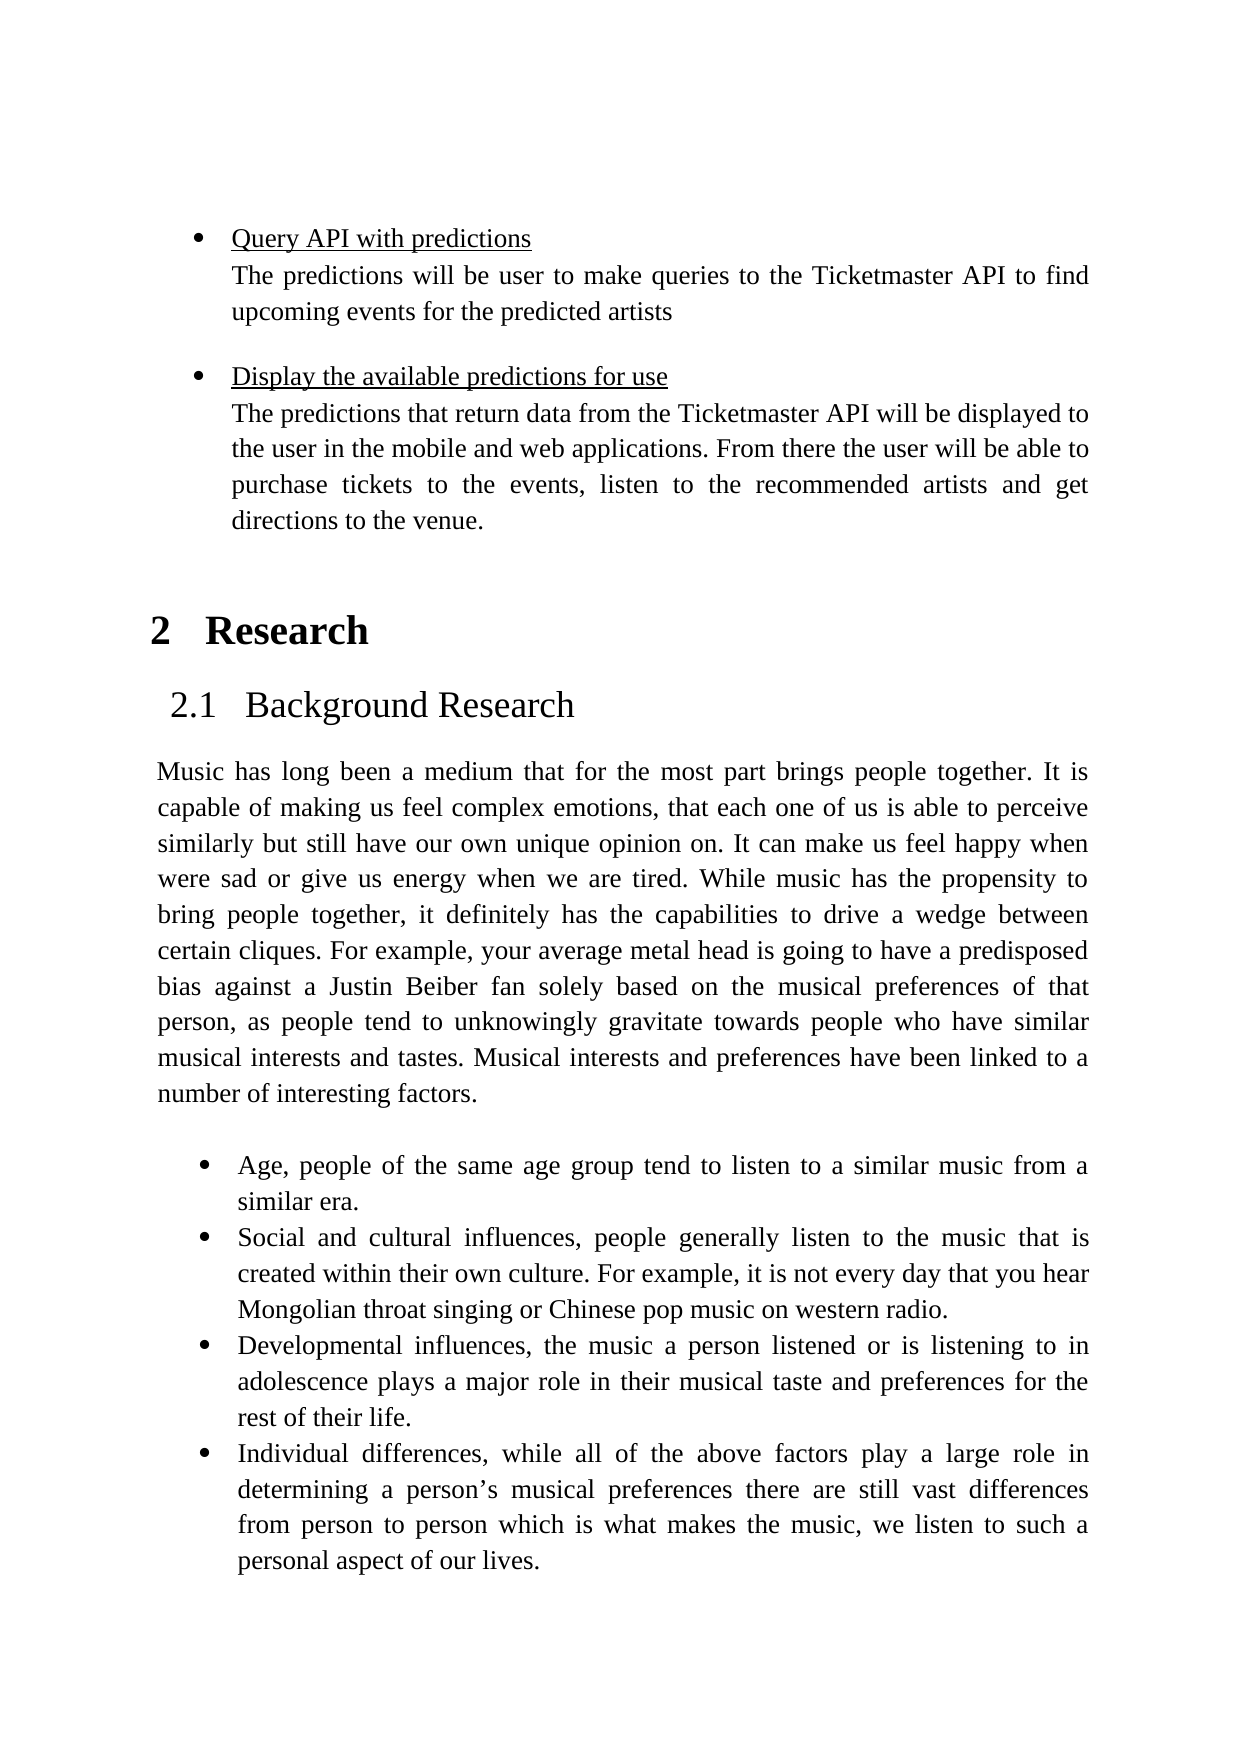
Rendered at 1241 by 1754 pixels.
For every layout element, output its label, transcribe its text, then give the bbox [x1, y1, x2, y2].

list Age, people of the same age group tend to listen to a similar music from a similar era. [200, 1149, 1090, 1216]
subtitle Background Research [170, 683, 1090, 726]
subtitle Research [150, 606, 1090, 653]
list The predictions will be user to make queries to the Ticketmaster API to find upcoming events for the predicted artists [231, 259, 1090, 326]
list Display the available predictions for use [194, 360, 1090, 391]
list Developmental influences, the music a person listened or is listening to in adolescence plays a major role in their musical taste and preferences for the rest of their life. [200, 1329, 1090, 1432]
list Social and cultural influences, people generally listen to the music that is created within their own culture. For example, it is not every day that you hear Mongolian throat singing or Chinese pop music on western radio. [200, 1221, 1090, 1324]
list Individual differences, while all of the above factors play a large role in determining a person’s musical preferences there are still vast differences from person to person which is what makes the music, we listen to such a personal aspect of our lives. [200, 1437, 1090, 1575]
list Query API with predictions [194, 222, 1090, 254]
text Music has long been a medium that for the most part brings people together. It is capable of making us feel complex emotions, that each one of us is able to perceive similarly but still have our own unique opinion on. It can make us feel happy when were sad or give us energy when we are tired. While music has the propensity to bring people together, it definitely has the capabilities to drive a wedge between certain cliques. For example, your average metal head is going to have a predisposed bias against a Justin Beiber fan solely based on the musical preferences of that person, as people tend to unknowingly gravitate towards people who have similar musical interests and tastes. Musical interests and preferences have been linked to a number of interesting factors. [156, 755, 1090, 1108]
list The predictions that return data from the Ticketmaster API will be displayed to the user in the mobile and web applications. From there the user will be able to purchase tickets to the events, listen to the recommended artists and get directions to the venue. [231, 397, 1090, 535]
